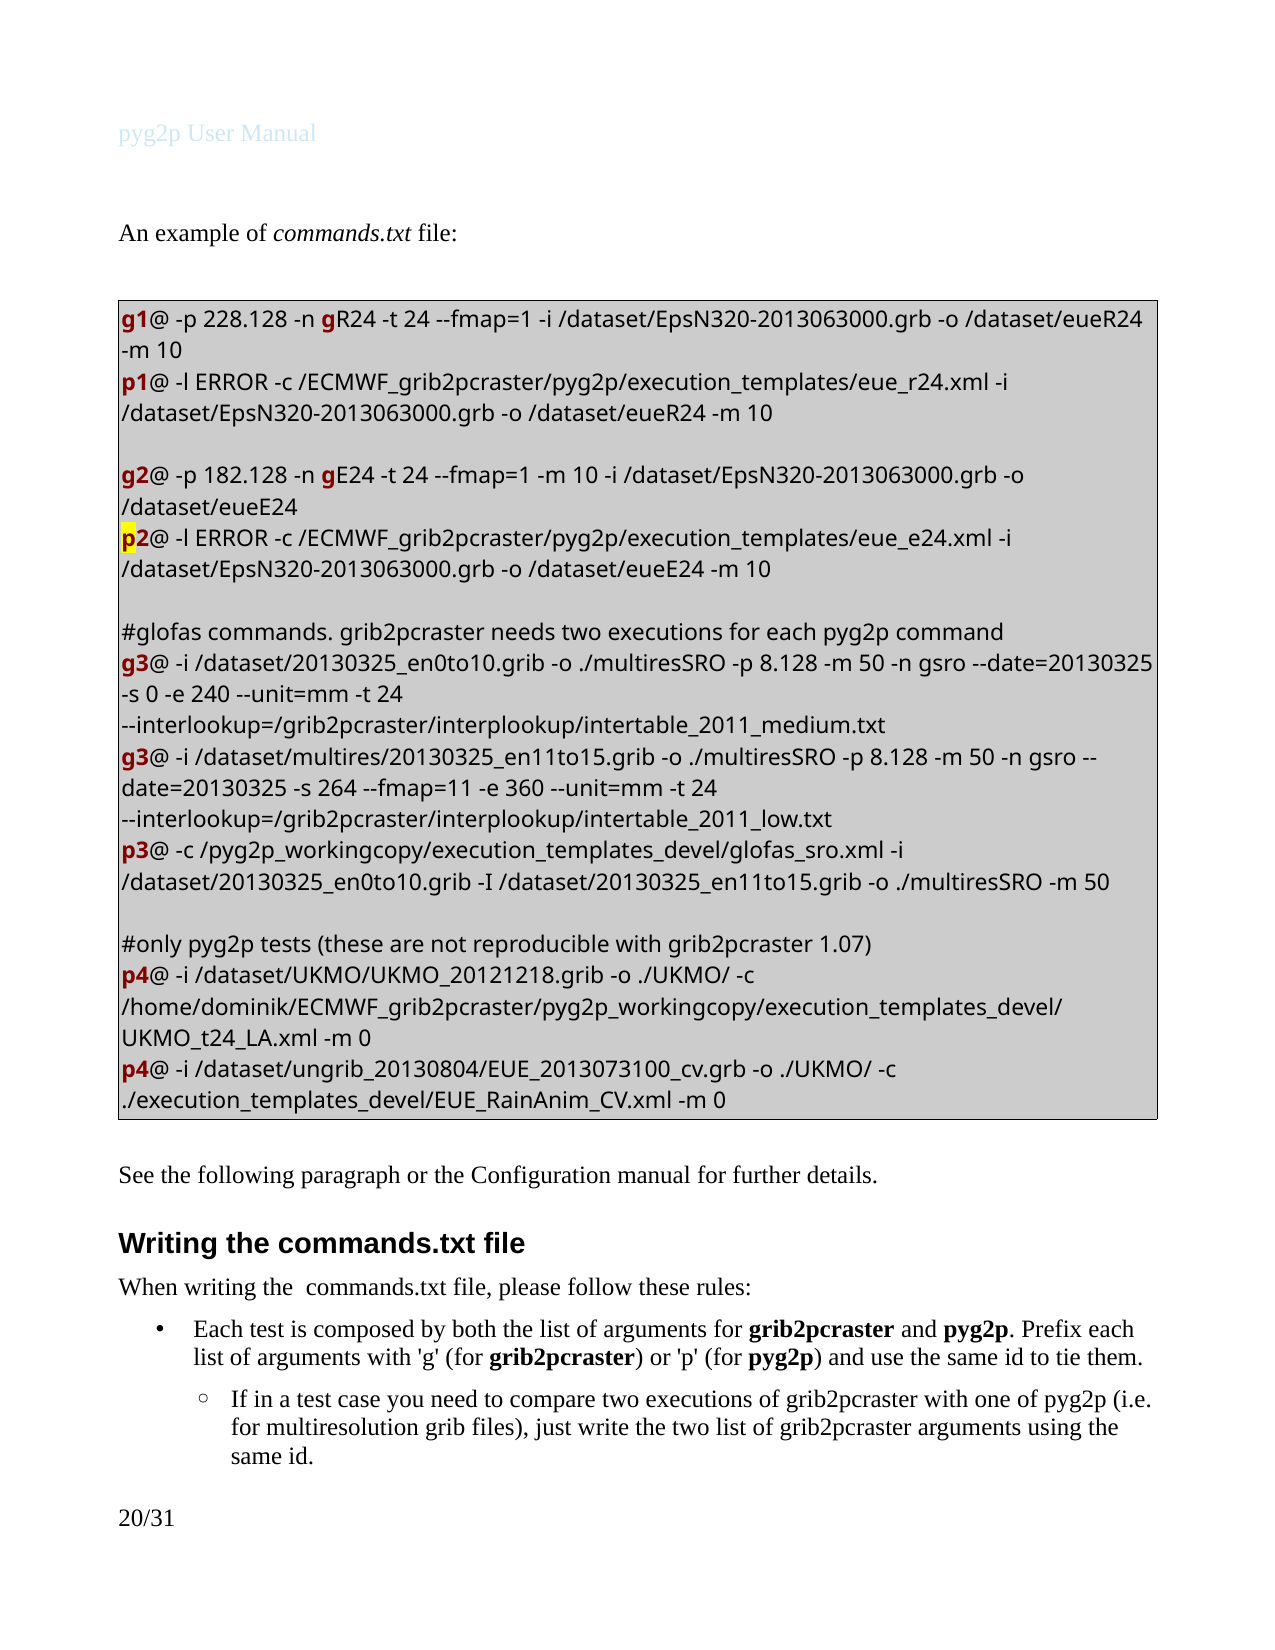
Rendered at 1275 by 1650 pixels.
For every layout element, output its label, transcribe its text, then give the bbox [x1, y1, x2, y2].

text p1@ -l ERROR -c /ECMWF_grib2pcraster/pyg2p/execution_templates/eue_r24.xml -i /dataset/EpsN320-2013063000.grb -o /dataset/eueR24 -m 10 [119, 363, 1157, 425]
text p3@ -c /pyg2p_workingcopy/execution_templates_devel/glofas_sro.xml -i /dataset/20130325_en0to10.grib -I /dataset/20130325_en11to15.grib -o ./multiresSRO -m 50 [119, 831, 1157, 894]
text When writing the commands.txt file, please follow these rules: [118, 1272, 1157, 1301]
subtitle Writing the commands.txt file [118, 1226, 1157, 1260]
text See the following paragraph or the Configuration manual for further details. [118, 1160, 1157, 1189]
text p2@ -l ERROR -c /ECMWF_grib2pcraster/pyg2p/execution_templates/eue_e24.xml -i /dataset/EpsN320-2013063000.grb -o /dataset/eueE24 -m 10 #glofas commands. grib2pcraster needs two executions for each pyg2p command [119, 519, 1157, 644]
text p4@ -i /dataset/UKMO/UKMO_20121218.grib -o ./UKMO/ -c /home/dominik/ECMWF_grib2pcraster/pyg2p_workingcopy/execution_templates_devel/UKMO_t24_LA.xml -m 0 [119, 956, 1157, 1050]
text g3@ -i /dataset/20130325_en0to10.grib -o ./multiresSRO -p 8.128 -m 50 -n gsro --date=20130325 -s 0 -e 240 --unit=mm -t 24 --interlookup=/grib2pcraster/interplookup/intertable_2011_medium.txt [119, 644, 1157, 738]
list If in a test case you need to compare two executions of grib2pcraster with one of pyg2p (i.e. for multiresolution grib files), just write the two list of grib2pcraster arguments using the same id. [193, 1384, 1157, 1470]
text #only pyg2p tests (these are not reproducible with grib2pcraster 1.07) [119, 925, 1157, 956]
text g3@ -i /dataset/multires/20130325_en11to15.grib -o ./multiresSRO -p 8.128 -m 50 -n gsro --date=20130325 -s 264 --fmap=11 -e 360 --unit=mm -t 24 --interlookup=/grib2pcraster/interplookup/intertable_2011_low.txt [119, 738, 1157, 831]
text g1@ -p 228.128 -n gR24 -t 24 --fmap=1 -i /dataset/EpsN320-2013063000.grb -o /dataset/eueR24 -m 10 [119, 301, 1157, 363]
list Each test is composed by both the list of arguments for grib2pcraster and pyg2p. Prefix each list of arguments with 'g' (for grib2pcraster) or 'p' (for pyg2p) and use the same id to tie them. [156, 1314, 1157, 1371]
text g2@ -p 182.128 -n gE24 -t 24 --fmap=1 -m 10 -i /dataset/EpsN320-2013063000.grb -o /dataset/eueE24 [119, 456, 1157, 519]
text p4@ -i /dataset/ungrib_20130804/EUE_2013073100_cv.grb -o ./UKMO/ -c ./execution_templates_devel/EUE_RainAnim_CV.xml -m 0 [119, 1050, 1157, 1119]
text An example of commands.txt file: [118, 218, 1157, 246]
